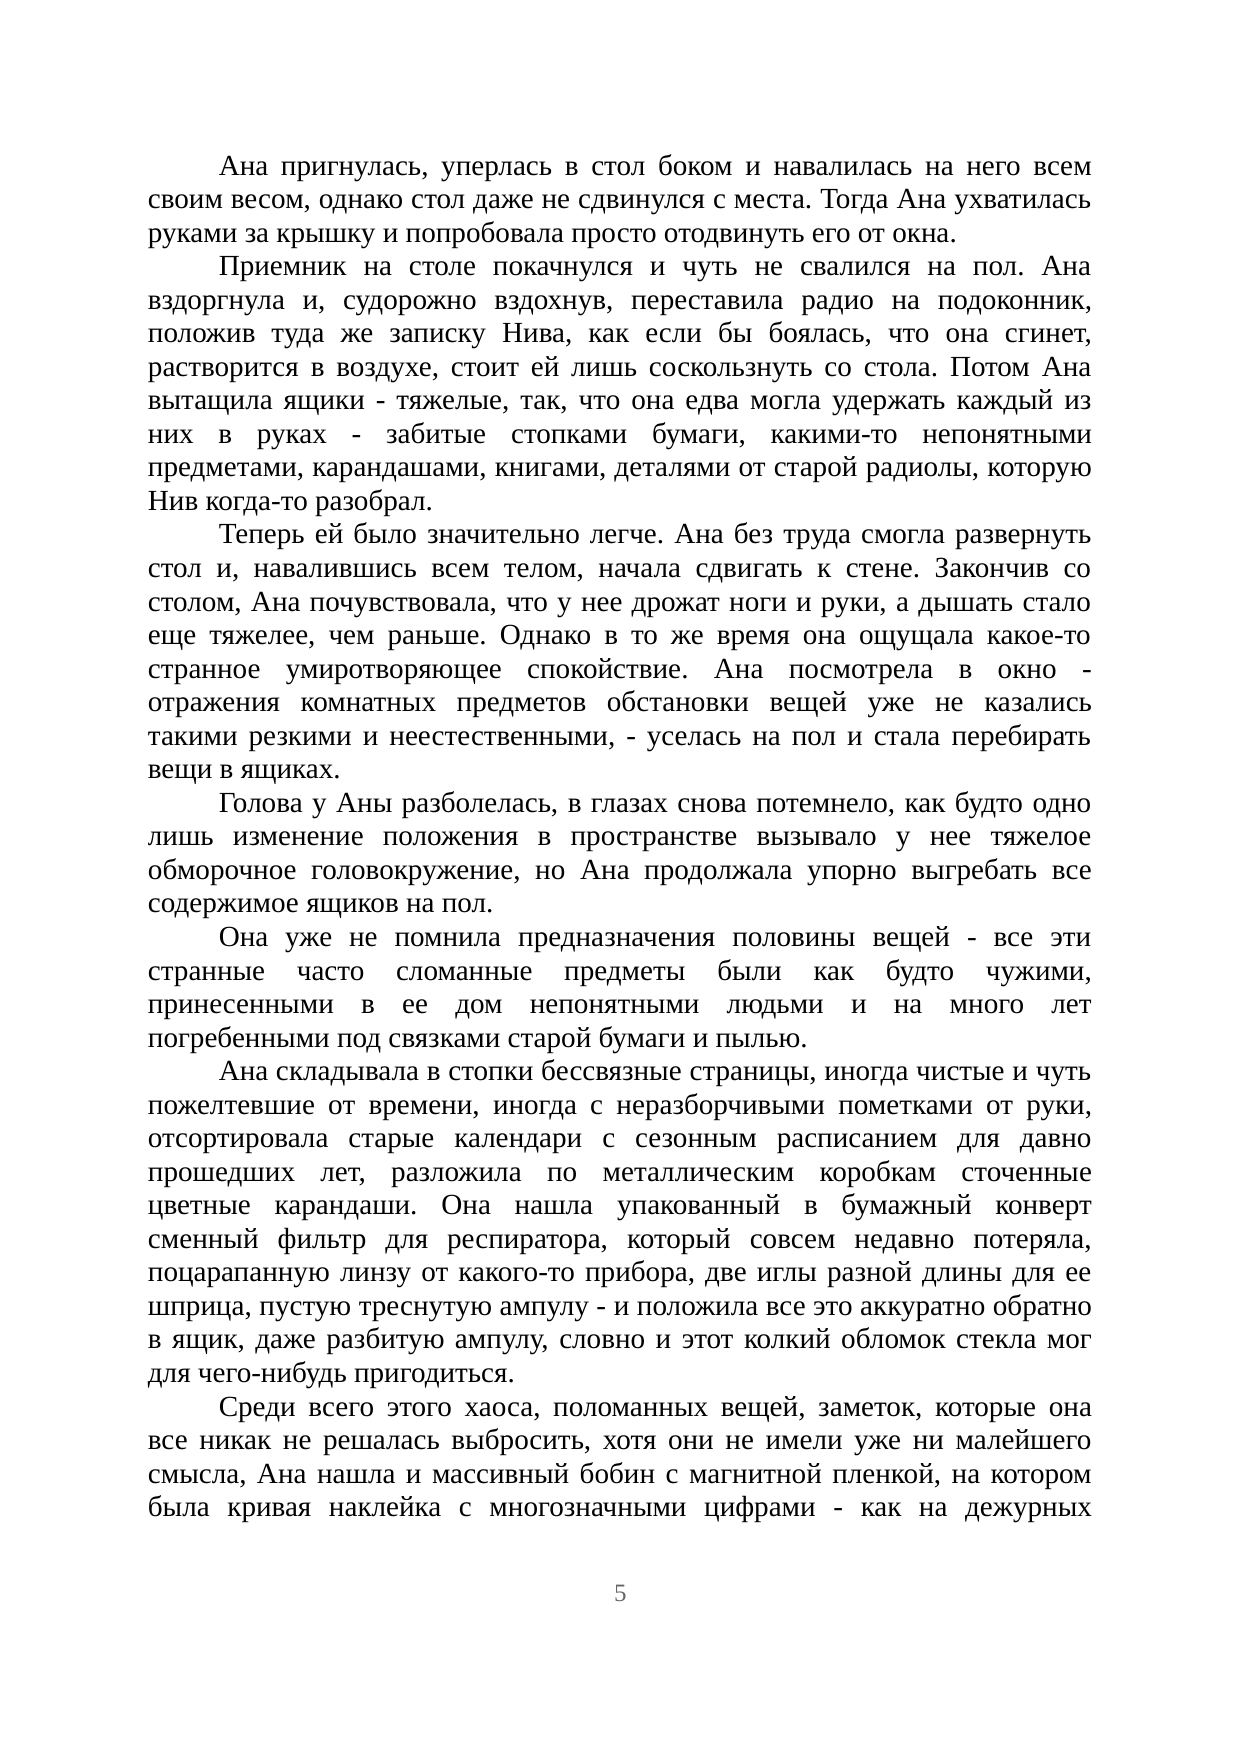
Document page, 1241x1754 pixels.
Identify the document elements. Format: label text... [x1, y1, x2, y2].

text Она уже не помнила предназначения половины вещей - все эти странные часто сломанные предметы были как будто чужими, принесенными в ее дом непонятными людьми и на много лет погребенными под связками старой бумаги и пылью. [148, 919, 1093, 1053]
text Теперь ей было значительно легче. Ана без труда смогла развернуть стол и, навалившись всем телом, начала сдвигать к стене. Закончив со столом, Ана почувствовала, что у нее дрожат ноги и руки, а дышать стало еще тяжелее, чем раньше. Однако в то же время она ощущала какое-то странное умиротворяющее спокойствие. Ана посмотрела в окно - отражения комнатных предметов обстановки вещей уже не казались такими резкими и неестественными, - уселась на пол и стала перебирать вещи в ящиках. [148, 517, 1093, 785]
text Голова у Аны разболелась, в глазах снова потемнело, как будто одно лишь изменение положения в пространстве вызывало у нее тяжелое обморочное головокружение, но Ана продолжала упорно выгребать все содержимое ящиков на пол. [148, 785, 1093, 919]
text Приемник на столе покачнулся и чуть не свалился на пол. Ана вздоргнула и, судорожно вздохнув, переставила радио на подоконник, положив туда же записку Нива, как если бы боялась, что она сгинет, растворится в воздухе, стоит ей лишь соскользнуть со стола. Потом Ана вытащила ящики - тяжелые, так, что она едва могла удержать каждый из них в руках - забитые стопками бумаги, какими-то непонятными предметами, карандашами, книгами, деталями от старой радиолы, которую Нив когда-то разобрал. [148, 248, 1093, 517]
text Ана складывала в стопки бессвязные страницы, иногда чистые и чуть пожелтевшие от времени, иногда с неразборчивыми пометками от руки, отсортировала старые календари с сезонным расписанием для давно прошедших лет, разложила по металлическим коробкам сточенные цветные карандаши. Она нашла упакованный в бумажный конверт сменный фильтр для респиратора, который совсем недавно потеряла, поцарапанную линзу от какого-то прибора, две иглы разной длины для ее шприца, пустую треснутую ампулу - и положила все это аккуратно обратно в ящик, даже разбитую ампулу, словно и этот колкий обломок стекла мог для чего-нибудь пригодиться. [148, 1053, 1093, 1389]
text Ана пригнулась, уперлась в стол боком и навалилась на него всем своим весом, однако стол даже не сдвинулся с места. Тогда Ана ухватилась руками за крышку и попробовала просто отодвинуть его от окна. [148, 148, 1093, 248]
text Среди всего этого хаоса, поломанных вещей, заметок, которые она все никак не решалась выбросить, хотя они не имели уже ни малейшего смысла, Ана нашла и массивный бобин с магнитной пленкой, на котором была кривая наклейка с многозначными цифрами - как на дежурных [148, 1389, 1093, 1523]
